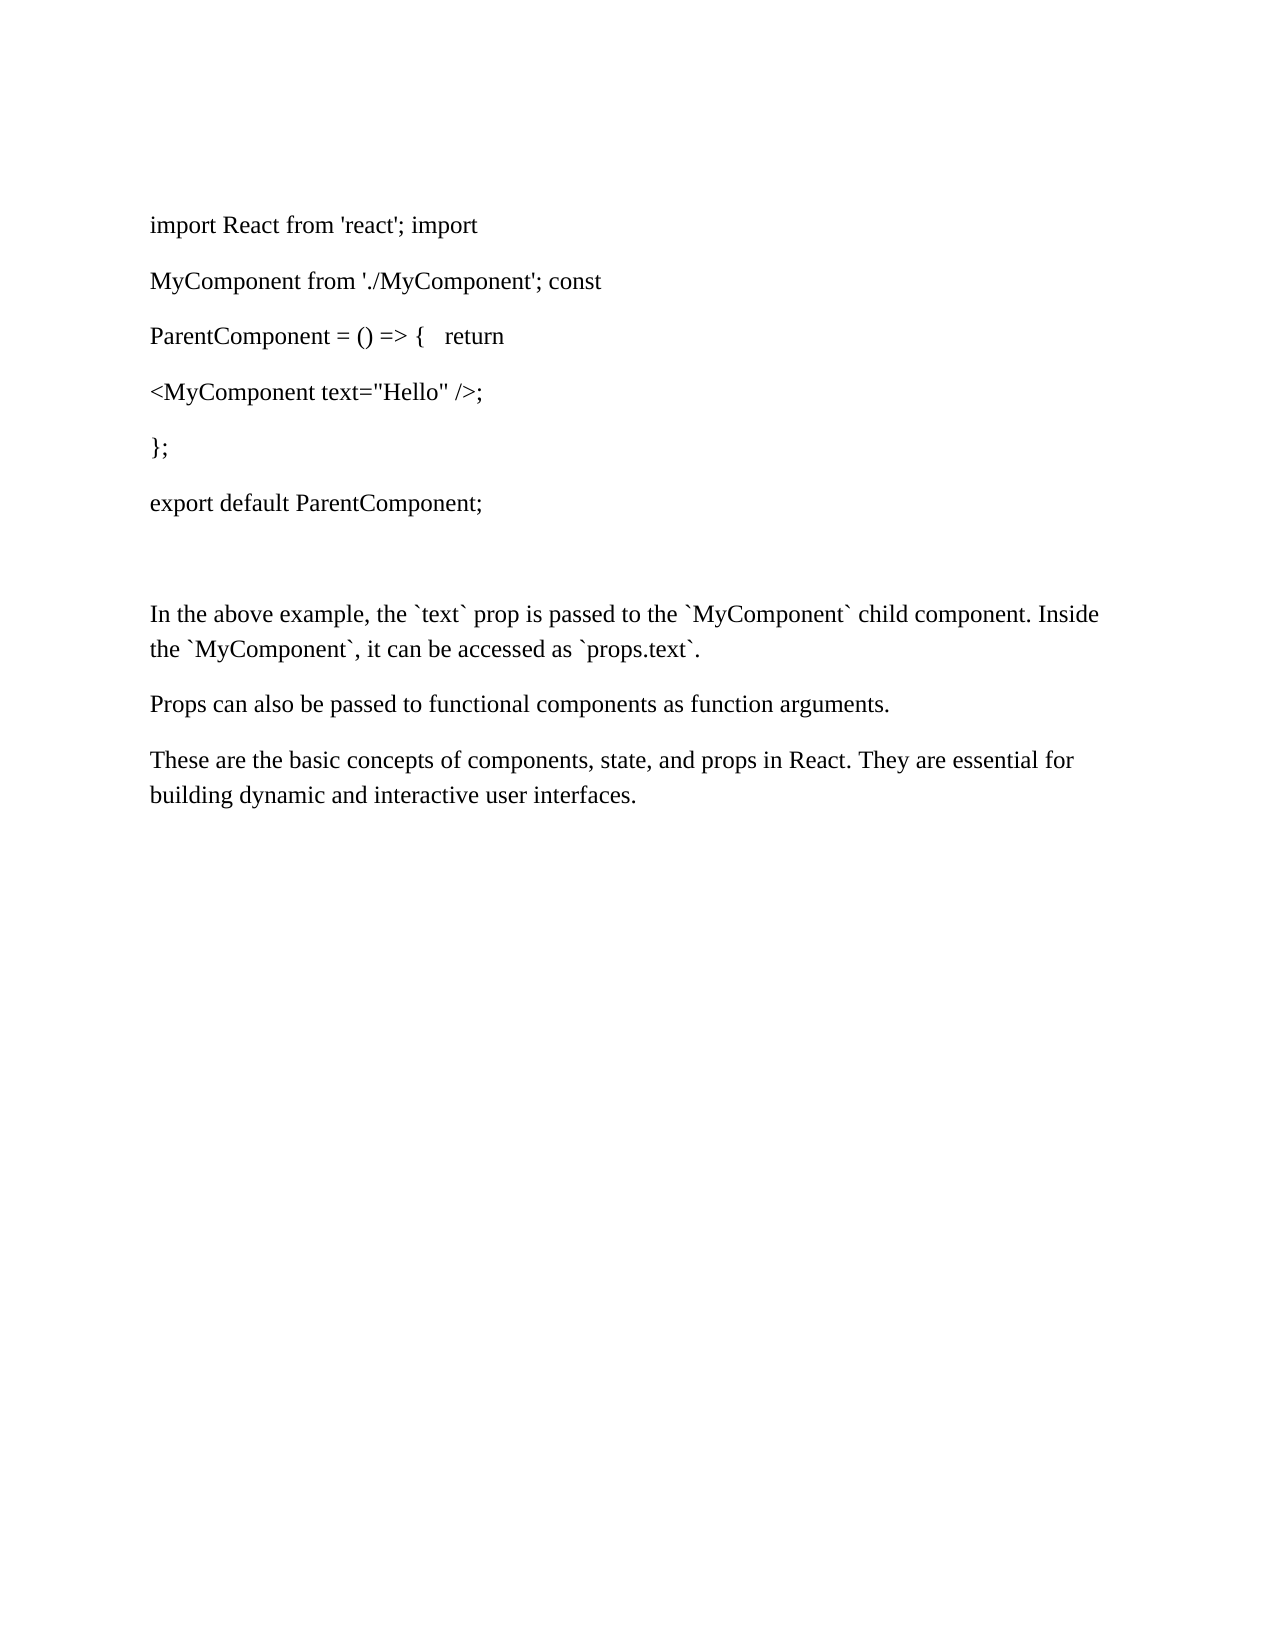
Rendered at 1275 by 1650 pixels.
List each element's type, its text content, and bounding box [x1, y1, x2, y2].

text }; [149, 432, 1121, 461]
text Props can also be passed to functional components as function arguments. [149, 689, 1121, 718]
text These are the basic concepts of components, state, and props in React. They are essential for building dynamic and interactive user interfaces. [149, 745, 1121, 809]
text export default ParentComponent; [149, 488, 1121, 517]
text In the above example, the `text` prop is passed to the `MyComponent` child component. Inside the `MyComponent`, it can be accessed as `props.text`. [149, 599, 1121, 663]
text import React from 'react'; import MyComponent from './MyComponent'; const ParentComponent = () => { return <MyComponent text="Hello" />; [149, 211, 624, 406]
